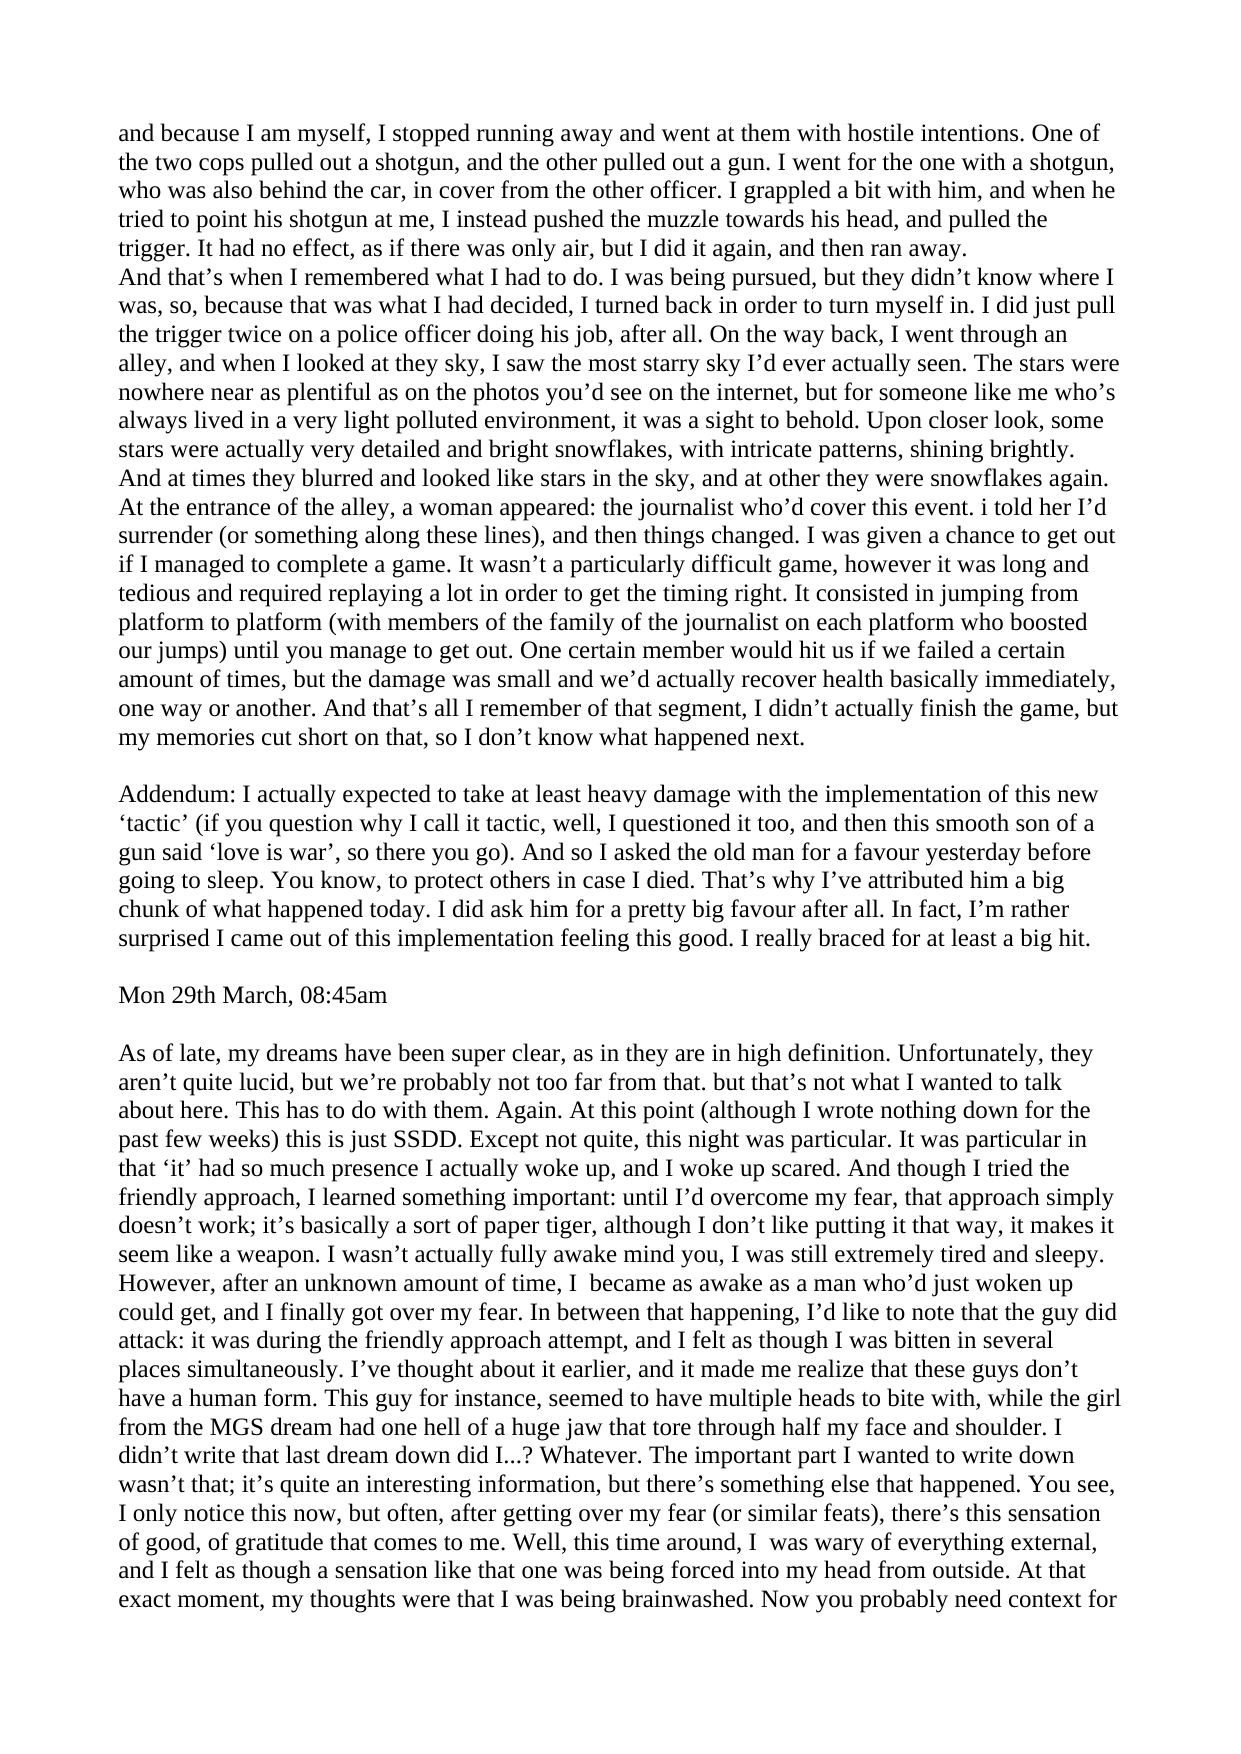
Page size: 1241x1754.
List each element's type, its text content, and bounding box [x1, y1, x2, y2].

text Addendum: I actually expected to take at least heavy damage with the implementation of this new ‘tactic’ (if you question why I call it tactic, well, I questioned it too, and then this smooth son of a gun said ‘love is war’, so there you go). And so I asked the old man for a favour yesterday before going to sleep. You know, to protect others in case I died. That’s why I’ve attributed him a big chunk of what happened today. I did ask him for a pretty big favour after all. In fact, I’m rather surprised I came out of this implementation feeling this good. I really braced for at least a big hit. [118, 779, 1122, 952]
text Mon 29th March, 08:45am [118, 981, 1122, 1009]
text And that’s when I remembered what I had to do. I was being pursued, but they didn’t know where I was, so, because that was what I had decided, I turned back in order to turn myself in. I did just pull the trigger twice on a police officer doing his job, after all. On the way back, I went through an alley, and when I looked at they sky, I saw the most starry sky I’d ever actually seen. The stars were nowhere near as plentiful as on the photos you’d see on the internet, but for someone like me who’s always lived in a very light polluted environment, it was a sight to behold. Upon closer look, some stars were actually very detailed and bright snowflakes, with intricate patterns, shining brightly. And at times they blurred and looked like stars in the sky, and at other they were snowflakes again. At the entrance of the alley, a woman appeared: the journalist who’d cover this event. i told her I’d surrender (or something along these lines), and then things changed. I was given a chance to get out if I managed to complete a game. It wasn’t a particularly difficult game, however it was long and tedious and required replaying a lot in order to get the timing right. It consisted in jumping from platform to platform (with members of the family of the journalist on each platform who boosted our jumps) until you manage to get out. One certain member would hit us if we failed a certain amount of times, but the damage was small and we’d actually recover health basically immediately, one way or another. And that’s all I remember of that segment, I didn’t actually finish the game, but my memories cut short on that, so I don’t know what happened next. [118, 262, 1122, 751]
text As of late, my dreams have been super clear, as in they are in high definition. Unfortunately, they aren’t quite lucid, but we’re probably not too far from that. but that’s not what I wanted to talk about here. This has to do with them. Again. At this point (although I wrote nothing down for the past few weeks) this is just SSDD. Except not quite, this night was particular. It was particular in that ‘it’ had so much presence I actually woke up, and I woke up scared. And though I tried the friendly approach, I learned something important: until I’d overcome my fear, that approach simply doesn’t work; it’s basically a sort of paper tiger, although I don’t like putting it that way, it makes it seem like a weapon. I wasn’t actually fully awake mind you, I was still extremely tired and sleepy. However, after an unknown amount of time, I became as awake as a man who’d just woken up could get, and I finally got over my fear. In between that happening, I’d like to note that the guy did attack: it was during the friendly approach attempt, and I felt as though I was bitten in several places simultaneously. I’ve thought about it earlier, and it made me realize that these guys don’t have a human form. This guy for instance, seemed to have multiple heads to bite with, while the girl from the MGS dream had one hell of a huge jaw that tore through half my face and shoulder. I didn’t write that last dream down did I...? Whatever. The important part I wanted to write down wasn’t that; it’s quite an interesting information, but there’s something else that happened. You see, I only notice this now, but often, after getting over my fear (or similar feats), there’s this sensation of good, of gratitude that comes to me. Well, this time around, I was wary of everything external, and I felt as though a sensation like that one was being forced into my head from outside. At that exact moment, my thoughts were that I was being brainwashed. Now you probably need context for [118, 1038, 1122, 1613]
text and because I am myself, I stopped running away and went at them with hostile intentions. One of the two cops pulled out a shotgun, and the other pulled out a gun. I went for the one with a shotgun, who was also behind the car, in cover from the other officer. I grappled a bit with him, and when he tried to point his shotgun at me, I instead pushed the muzzle towards his head, and pulled the trigger. It had no effect, as if there was only air, but I did it again, and then ran away. [118, 118, 1122, 262]
